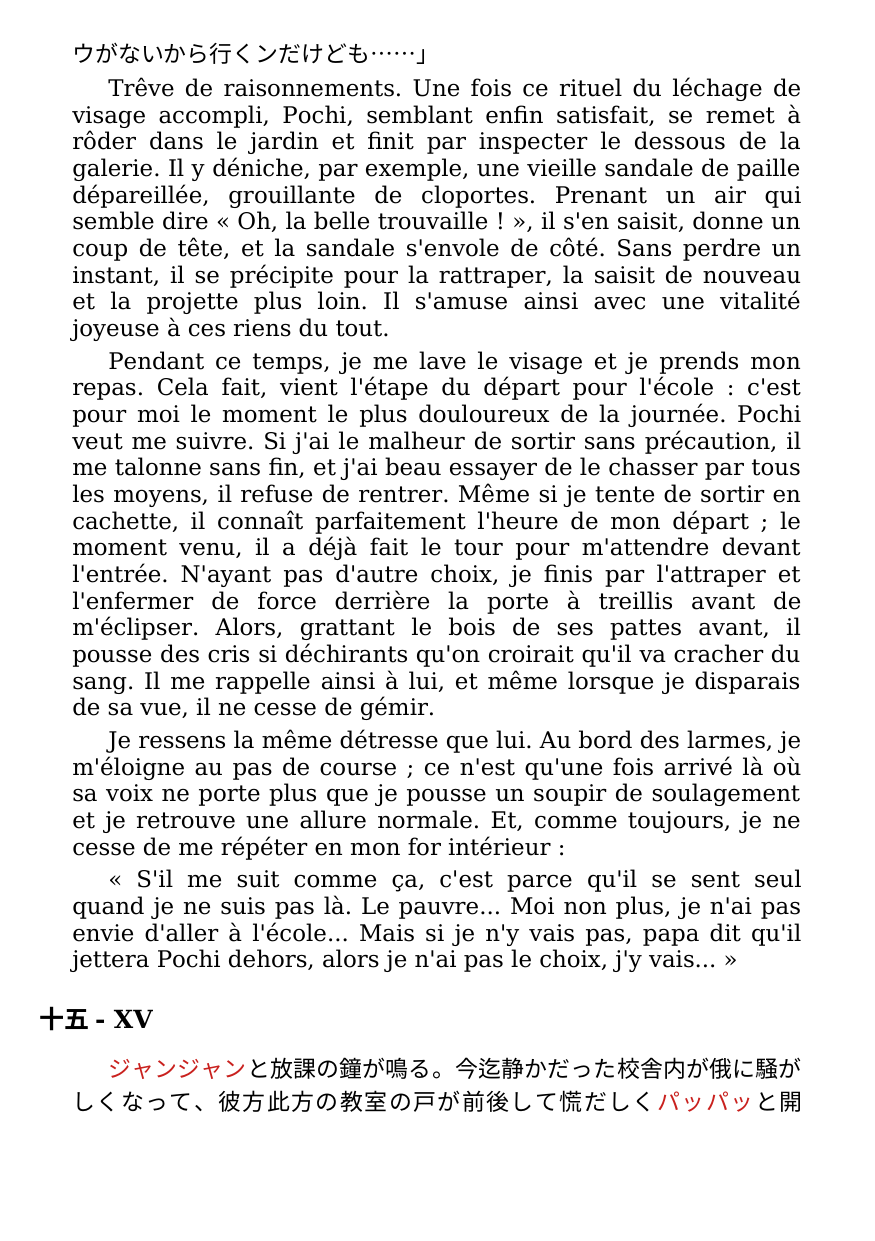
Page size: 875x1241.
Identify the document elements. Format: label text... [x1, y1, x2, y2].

text Je ressens la même détresse que lui. Au bord des larmes, je m'éloigne au pas de course ; ce n'est qu'une fois arrivé là où sa voix ne porte plus que je pousse un soupir de soulagement et je retrouve une allure normale. Et, comme toujours, je ne cesse de me répéter en mon for intérieur : [72, 727, 802, 860]
text « S'il me suit comme ça, c'est parce qu'il se sent seul quand je ne suis pas là. Le pauvre... Moi non plus, je n'ai pas envie d'aller à l'école... Mais si je n'y vais pas, papa dit qu'il jettera Pochi dehors, alors je n'ai pas le choix, j'y vais... » [72, 866, 802, 973]
subtitle 十五 - XV [36, 997, 838, 1039]
text Trêve de raisonnements. Une fois ce rituel du léchage de visage accompli, Pochi, semblant enfin satisfait, se remet à rôder dans le jardin et finit par inspecter le dessous de la galerie. Il y déniche, par exemple, une vieille sandale de paille dépareillée, grouillante de cloportes. Prenant un air qui semble dire « Oh, la belle trouvaille ! », il s'en saisit, donne un coup de tête, et la sandale s'envole de côté. Sans perdre un instant, il se précipite pour la rattraper, la saisit de nouveau et la projette plus loin. Il s'amuse ainsi avec une vitalité joyeuse à ces riens du tout. [72, 75, 802, 342]
text ジャンジャンと放課の鐘が鳴る。今迄静かだった校舎内が俄に騒がしくなって、彼方此方の教室の戸が前後して慌だしくパッパッと開 [72, 1051, 802, 1117]
text Pendant ce temps, je me lave le visage et je prends mon repas. Cela fait, vient l'étape du départ pour l'école : c'est pour moi le moment le plus douloureux de la journée. Pochi veut me suivre. Si j'ai le malheur de sortir sans précaution, il me talonne sans fin, et j'ai beau essayer de le chasser par tous les moyens, il refuse de rentrer. Même si je tente de sortir en cachette, il connaît parfaitement l'heure de mon départ ; le moment venu, il a déjà fait le tour pour m'attendre devant l'entrée. N'ayant pas d'autre choix, je finis par l'attraper et l'enfermer de force derrière la porte à treillis avant de m'éclipser. Alors, grattant le bois de ses pattes avant, il pousse des cris si déchirants qu'on croirait qu'il va cracher du sang. Il me rappelle ainsi à lui, et même lorsque je disparais de sa vue, il ne cesse de gémir. [72, 348, 802, 721]
text ウがないから行くンだけども……」 [72, 36, 802, 69]
